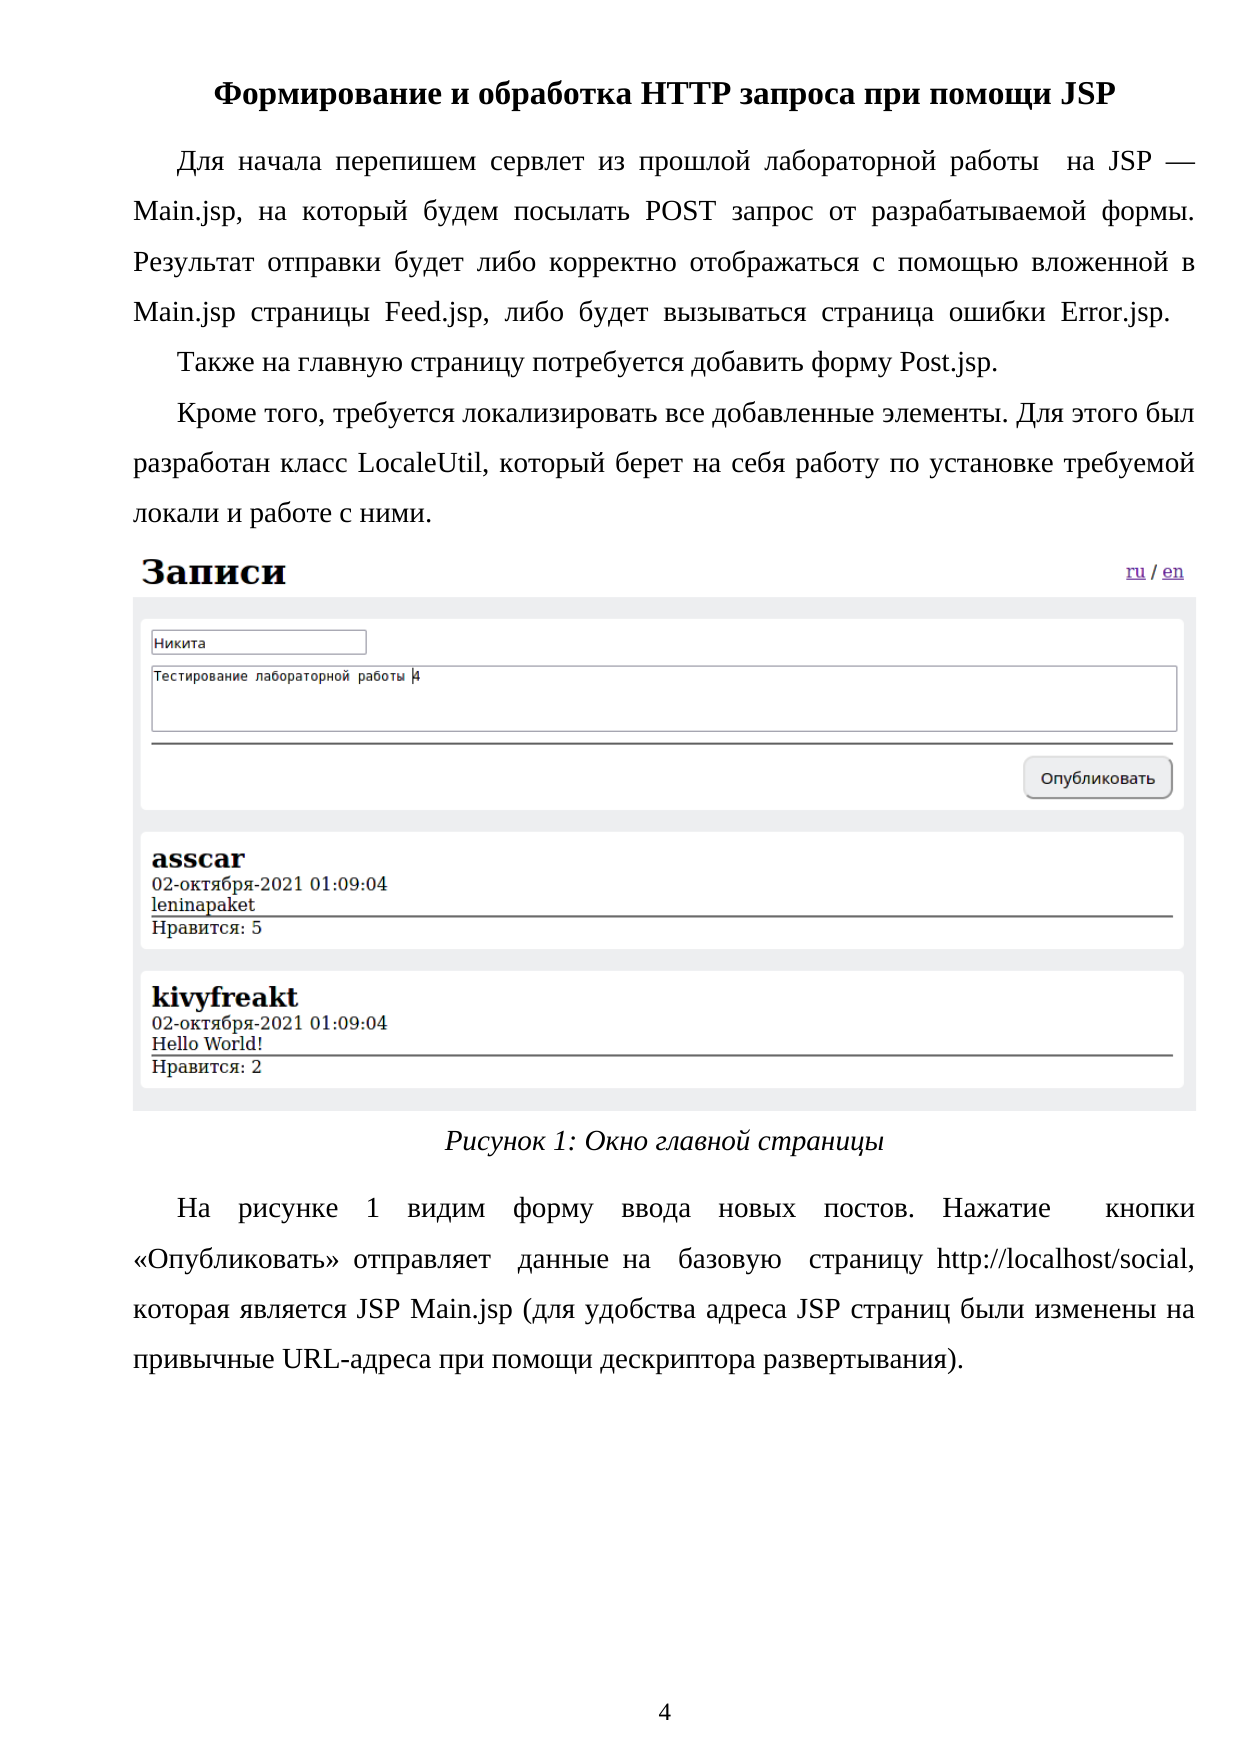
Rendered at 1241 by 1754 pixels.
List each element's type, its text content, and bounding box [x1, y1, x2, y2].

text Для начала перепишем сервлет из прошлой лабораторной работы на JSP — Main.jsp, на который будем посылать POST запрос от разрабатываемой формы. Результат отправки будет либо корректно отображаться с помощью вложенной в Main.jsp страницы Feed.jsp, либо будет вызываться страница ошибки Error.jsp. [133, 143, 1196, 328]
subtitle Формирование и обработка HTTP запроса при помощи JSP [133, 73, 1196, 112]
text Рисунок 1: Окно главной страницы [133, 1111, 1196, 1157]
text На рисунке 1 видим форму ввода новых постов. Нажатие кнопки «Опубликовать» отправляет данные на базовую страницу http://localhost/social, которая является JSP Main.jsp (для удобства адреса JSP страниц были изменены на привычные URL-адреса при помощи дескриптора развертывания). [133, 1157, 1196, 1375]
text Также на главную страницу потребуется добавить форму Post.jsp. [133, 344, 1196, 378]
picture [132, 545, 1197, 1111]
text Кроме того, требуется локализировать все добавленные элементы. Для этого был разработан класс LocaleUtil, который берет на себя работу по установке требуемой локали и работе с ними. [133, 395, 1196, 529]
